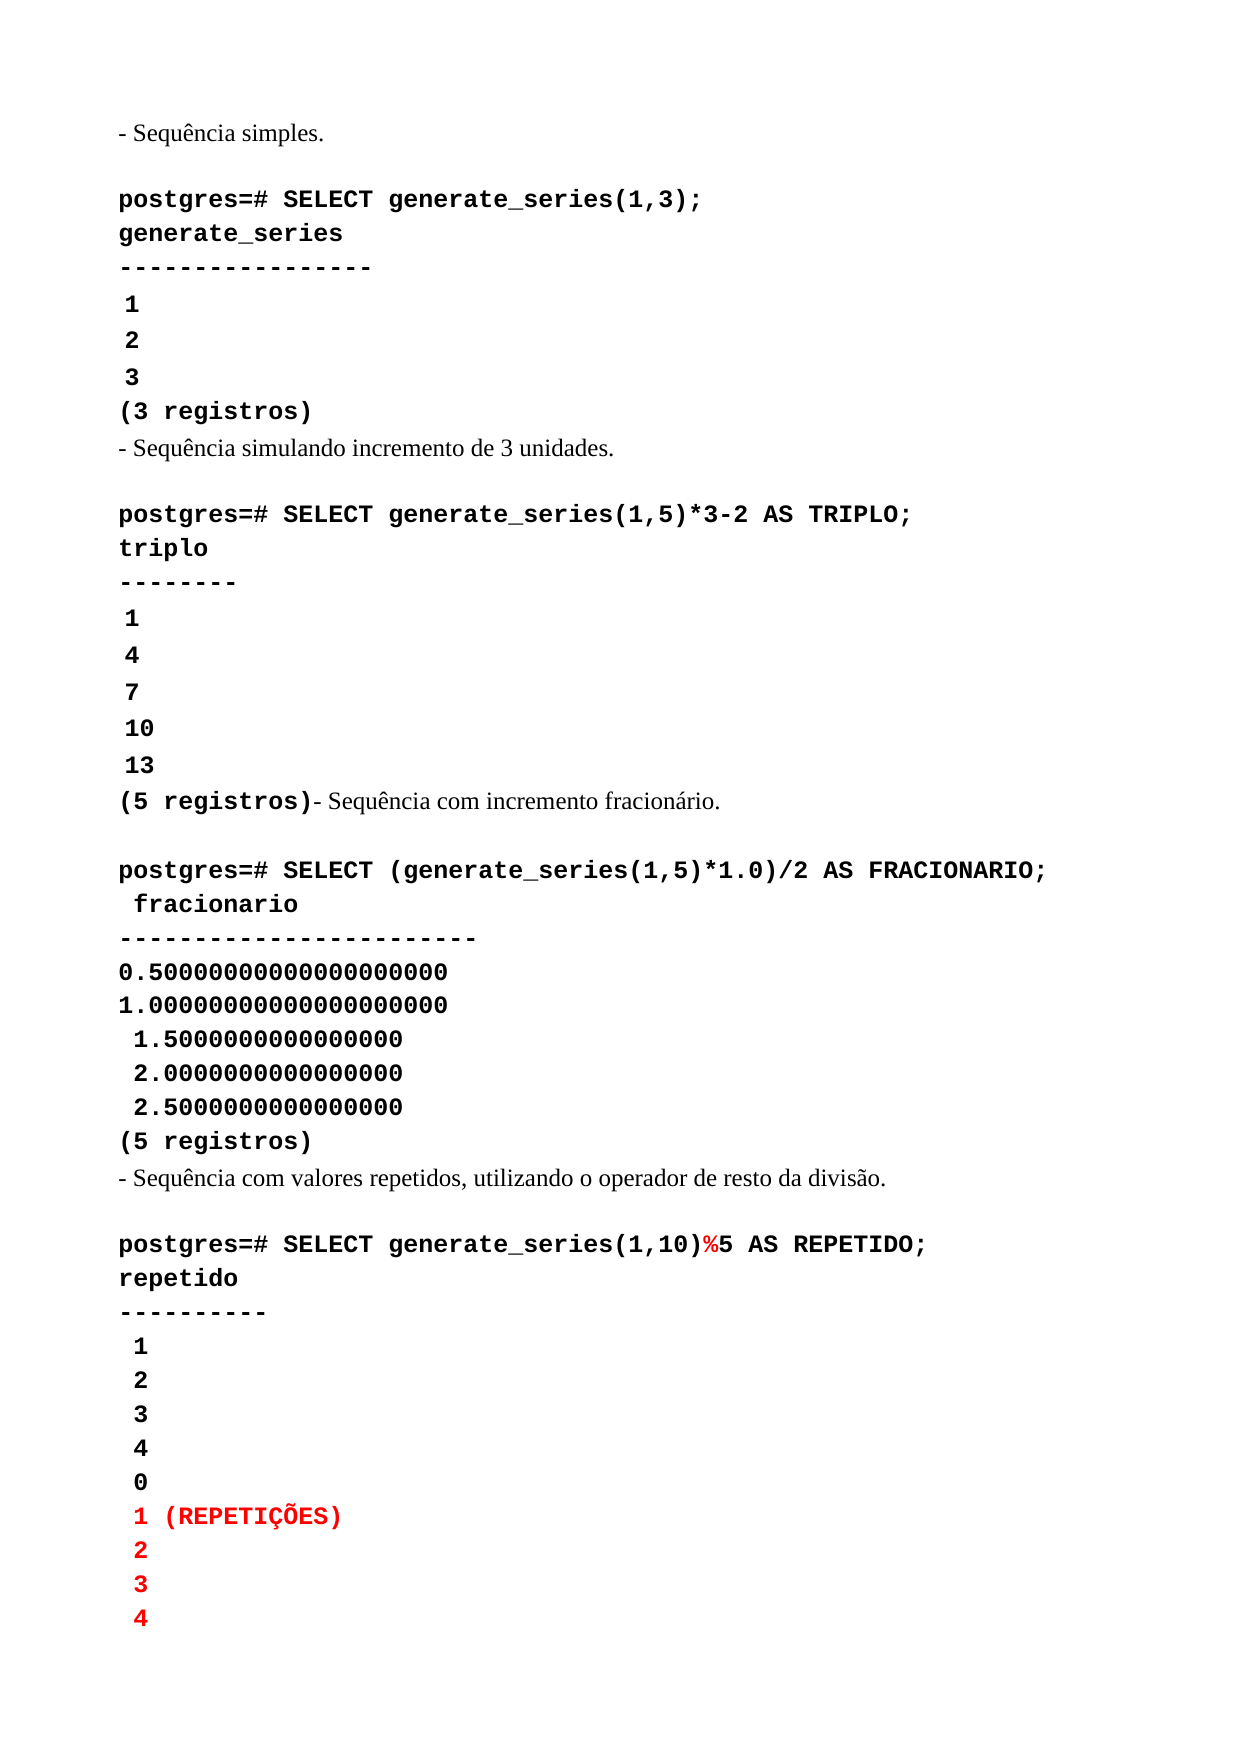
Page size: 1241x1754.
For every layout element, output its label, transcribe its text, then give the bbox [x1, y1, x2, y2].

text - Sequência simples. postgres=# SELECT generate_series(1,3); generate_series ----------------- 1 2 3 (3 registros) - Sequência simulando incremento de 3 unidades. postgres=# SELECT generate_series(1,5)*3-2 AS TRIPLO; triplo -------- 1 4 7 10 13 (5 registros)- Sequência com incremento fracionário. postgres=# SELECT (generate_series(1,5)*1.0)/2 AS FRACIONARIO; fracionario ------------------------ 0.50000000000000000000 1.00000000000000000000 1.5000000000000000 2.0000000000000000 2.5000000000000000 (5 registros) - Sequência com valores repetidos, utilizando o operador de resto da divisão. postgres=# SELECT generate_series(1,10)%5 AS REPETIDO; repetido ---------- 1 2 3 4 0 1 (REPETIÇÕES) 2 3 4 [118, 118, 1122, 1634]
